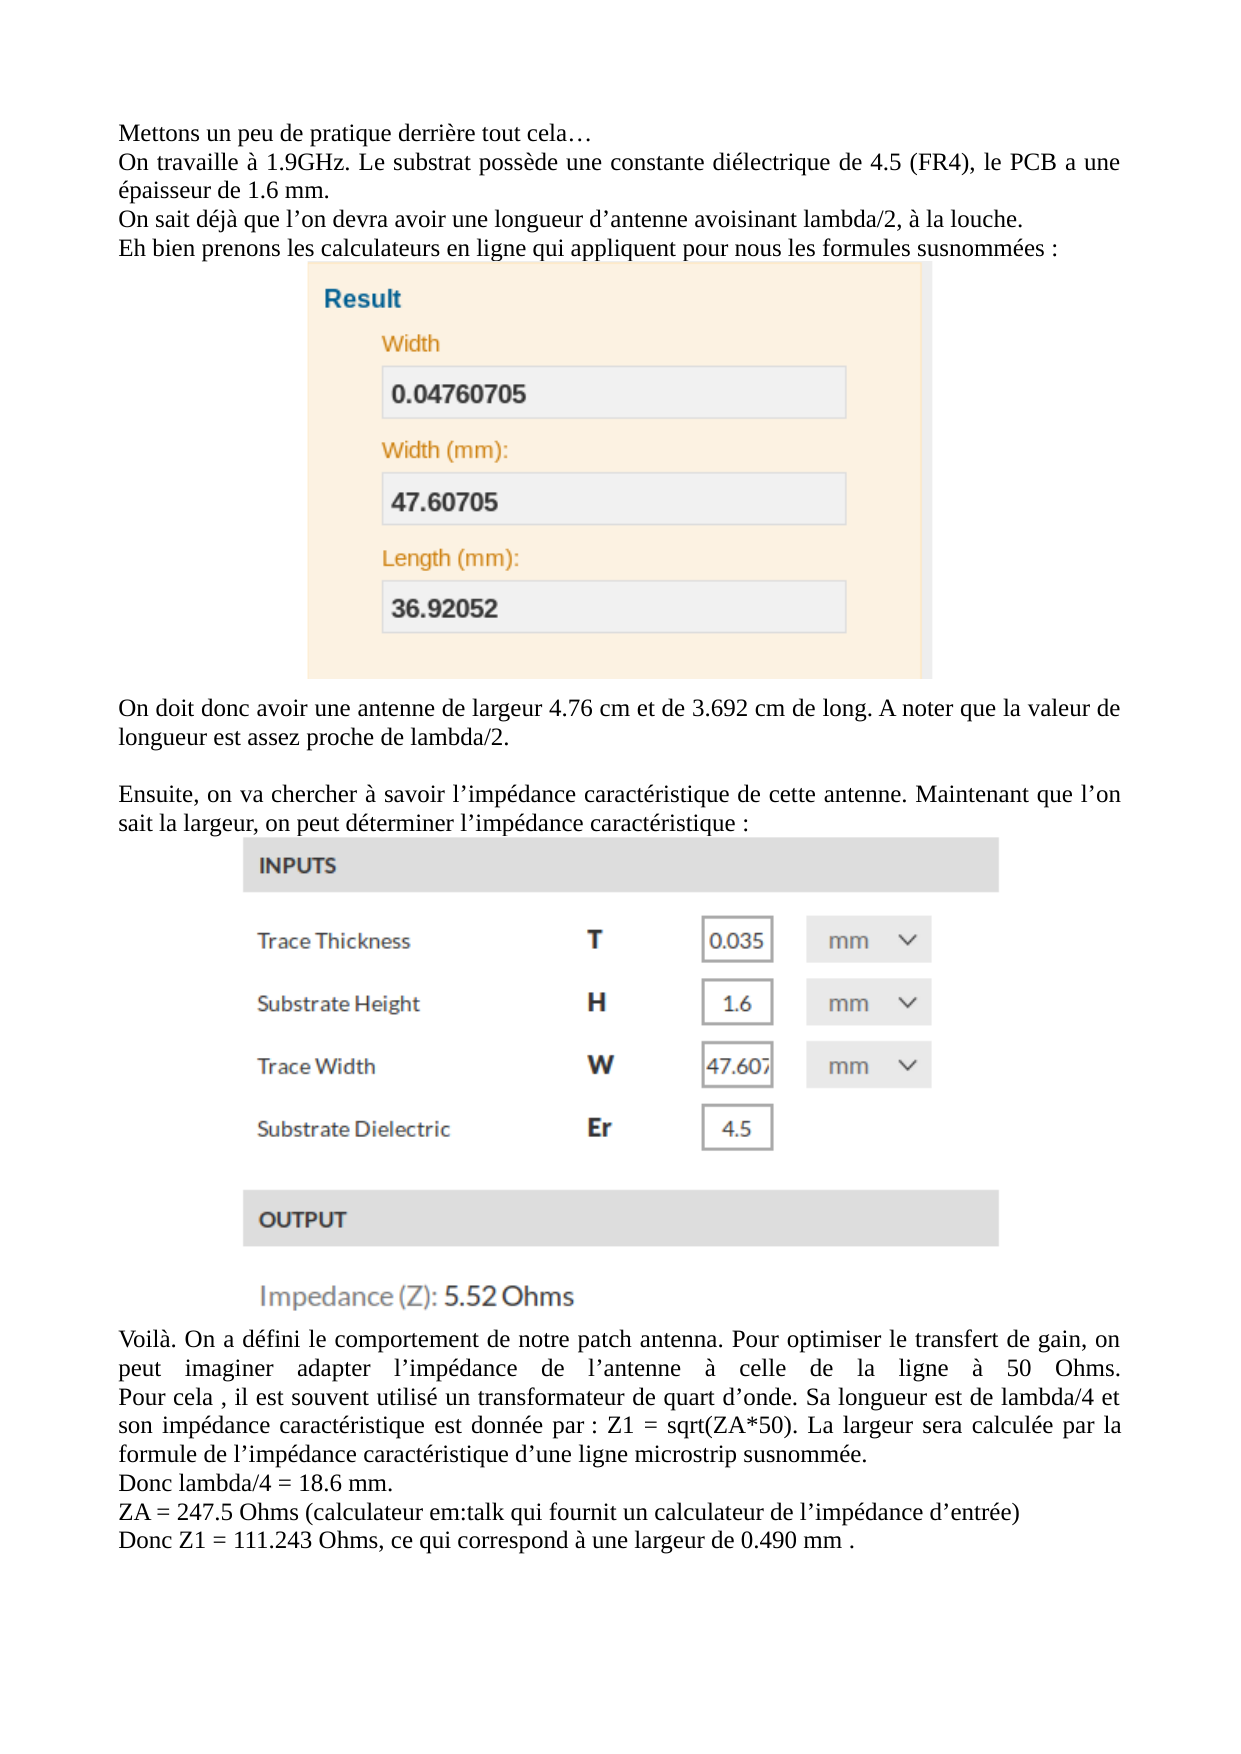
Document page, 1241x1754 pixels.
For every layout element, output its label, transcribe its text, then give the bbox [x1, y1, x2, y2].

picture [234, 836, 1007, 1325]
text On sait déjà que l’on devra avoir une longueur d’antenne avoisinant lambda/2, à la louche. [118, 204, 1122, 233]
text ZA = 247.5 Ohms (calculateur em:talk qui fournit un calculateur de l’impédance d’entrée) [118, 1497, 1122, 1526]
text Mettons un peu de pratique derrière tout cela… [118, 118, 1122, 147]
text Donc Z1 = 111.243 Ohms, ce qui correspond à une largeur de 0.490 mm . [118, 1526, 1122, 1554]
text Ensuite, on va chercher à savoir l’impédance caractéristique de cette antenne. Maintenant que l’on sait la largeur, on peut déterminer l’impédance caractéristique : [118, 779, 1122, 837]
text On travaille à 1.9GHz. Le substrat possède une constante diélectrique de 4.5 (FR4), le PCB a une épaisseur de 1.6 mm. [118, 147, 1122, 204]
text Voilà. On a défini le comportement de notre patch antenna. Pour optimiser le transfert de gain, on peut imaginer adapter l’impédance de l’antenne à celle de la ligne à 50 Ohms. Pour cela , il est souvent utilisé un transformateur de quart d’onde. Sa longueur est de lambda/4 et son impédance caractéristique est donnée par : Z1 = sqrt(ZA*50). La largeur sera calculée par la formule de l’impédance caractéristique d’une ligne microstrip susnommée. [118, 837, 1122, 1468]
text Eh bien prenons les calculateurs en ligne qui appliquent pour nous les formules susnommées : [118, 233, 1122, 262]
picture [307, 261, 933, 679]
text Donc lambda/4 = 18.6 mm. [118, 1468, 1122, 1497]
text On doit donc avoir une antenne de largeur 4.76 cm et de 3.692 cm de long. A noter que la valeur de longueur est assez proche de lambda/2. [118, 693, 1122, 751]
